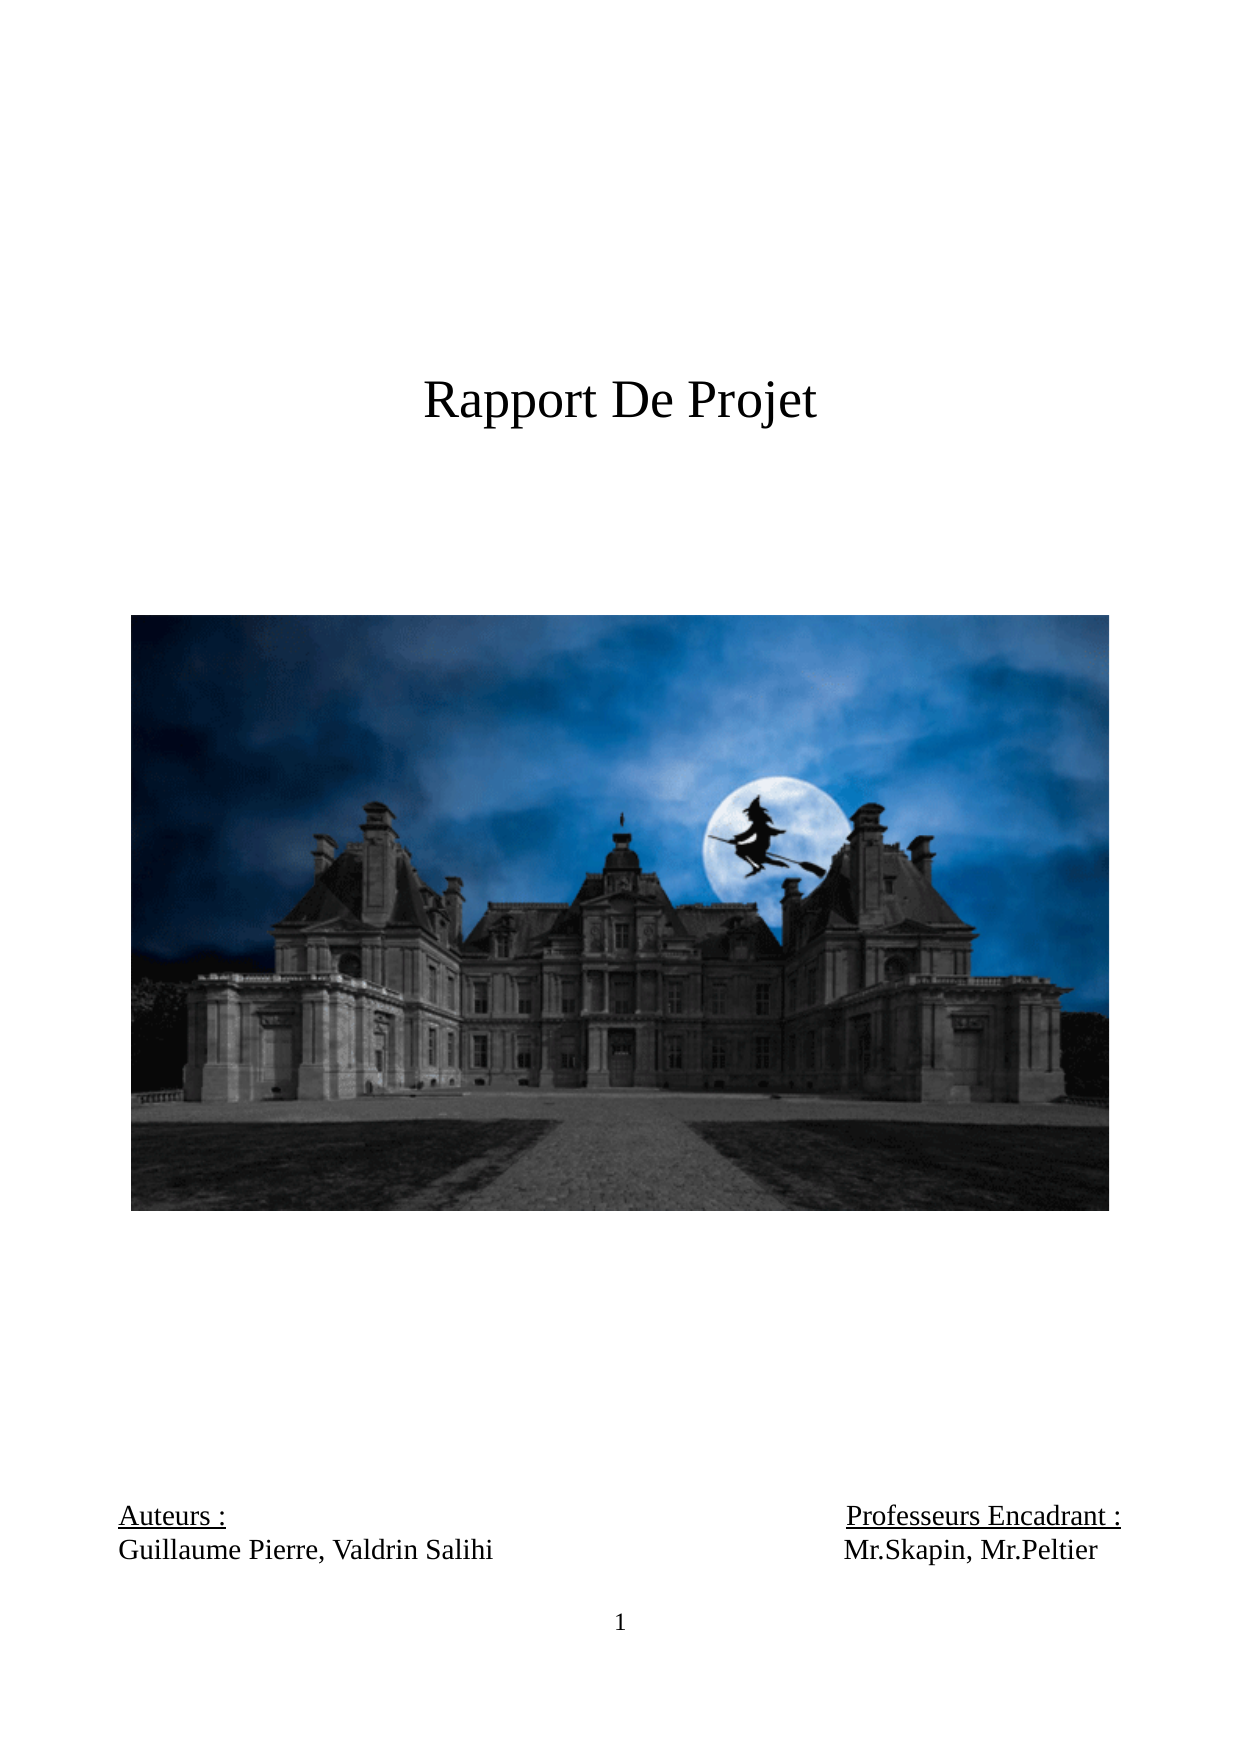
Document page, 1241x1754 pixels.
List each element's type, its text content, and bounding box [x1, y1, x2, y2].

text Auteurs : Professeurs Encadrant : [118, 1498, 1122, 1532]
picture [131, 615, 1110, 1211]
text Rapport De Projet [118, 367, 1122, 429]
text Guillaume Pierre, Valdrin Salihi Mr.Skapin, Mr.Peltier [118, 1532, 1122, 1565]
